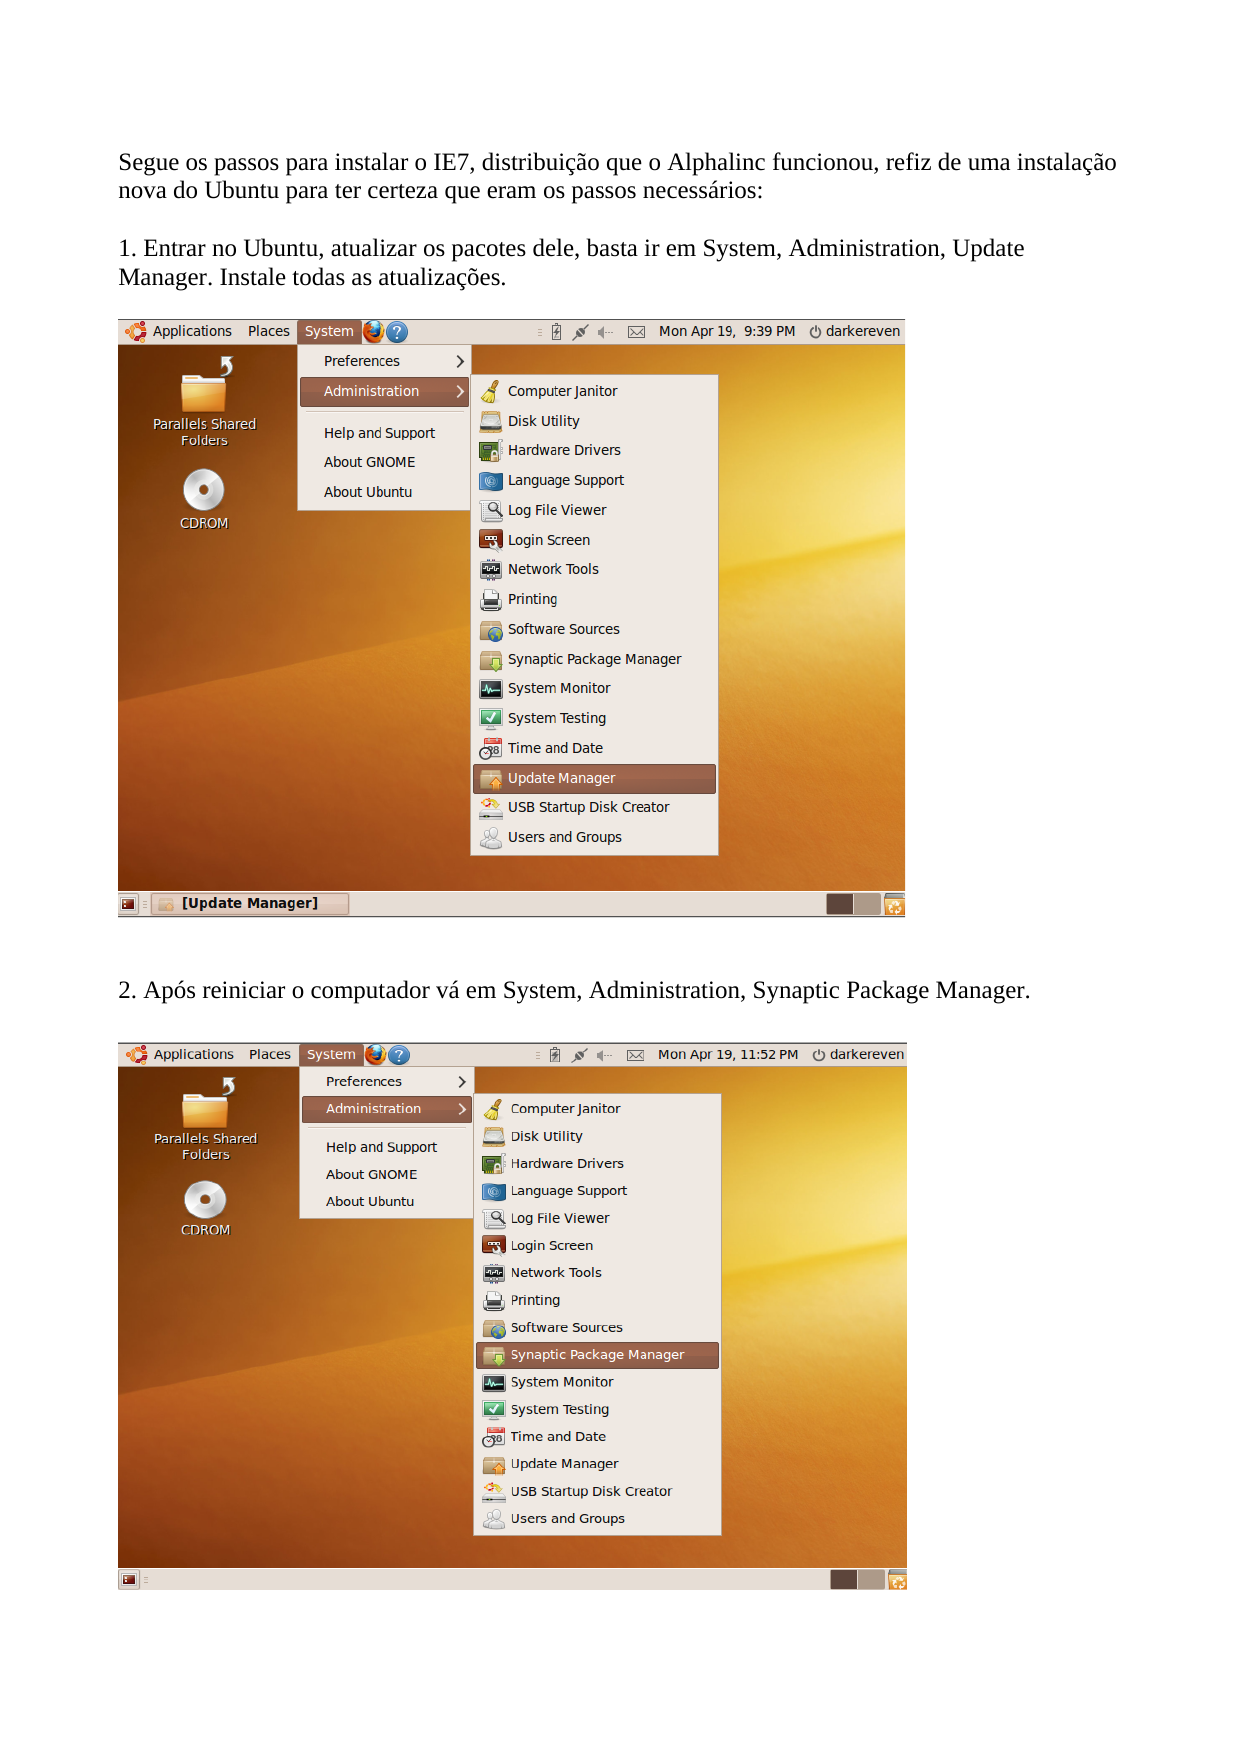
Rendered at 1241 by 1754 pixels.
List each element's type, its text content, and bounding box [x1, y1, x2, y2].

text 2. Após reiniciar o computador vá em System, Administration, Synaptic Package Manager. [118, 975, 1122, 1004]
picture [118, 319, 906, 918]
text 1. Entrar no Ubuntu, atualizar os pacotes dele, basta ir em System, Administration, Update Manager. Instale todas as atualizações. [118, 233, 1122, 291]
picture [118, 1042, 907, 1590]
text Segue os passos para instalar o IE7, distribuição que o Alphalinc funcionou, refiz de uma instalação nova do Ubuntu para ter certeza que eram os passos necessários: [118, 147, 1122, 204]
